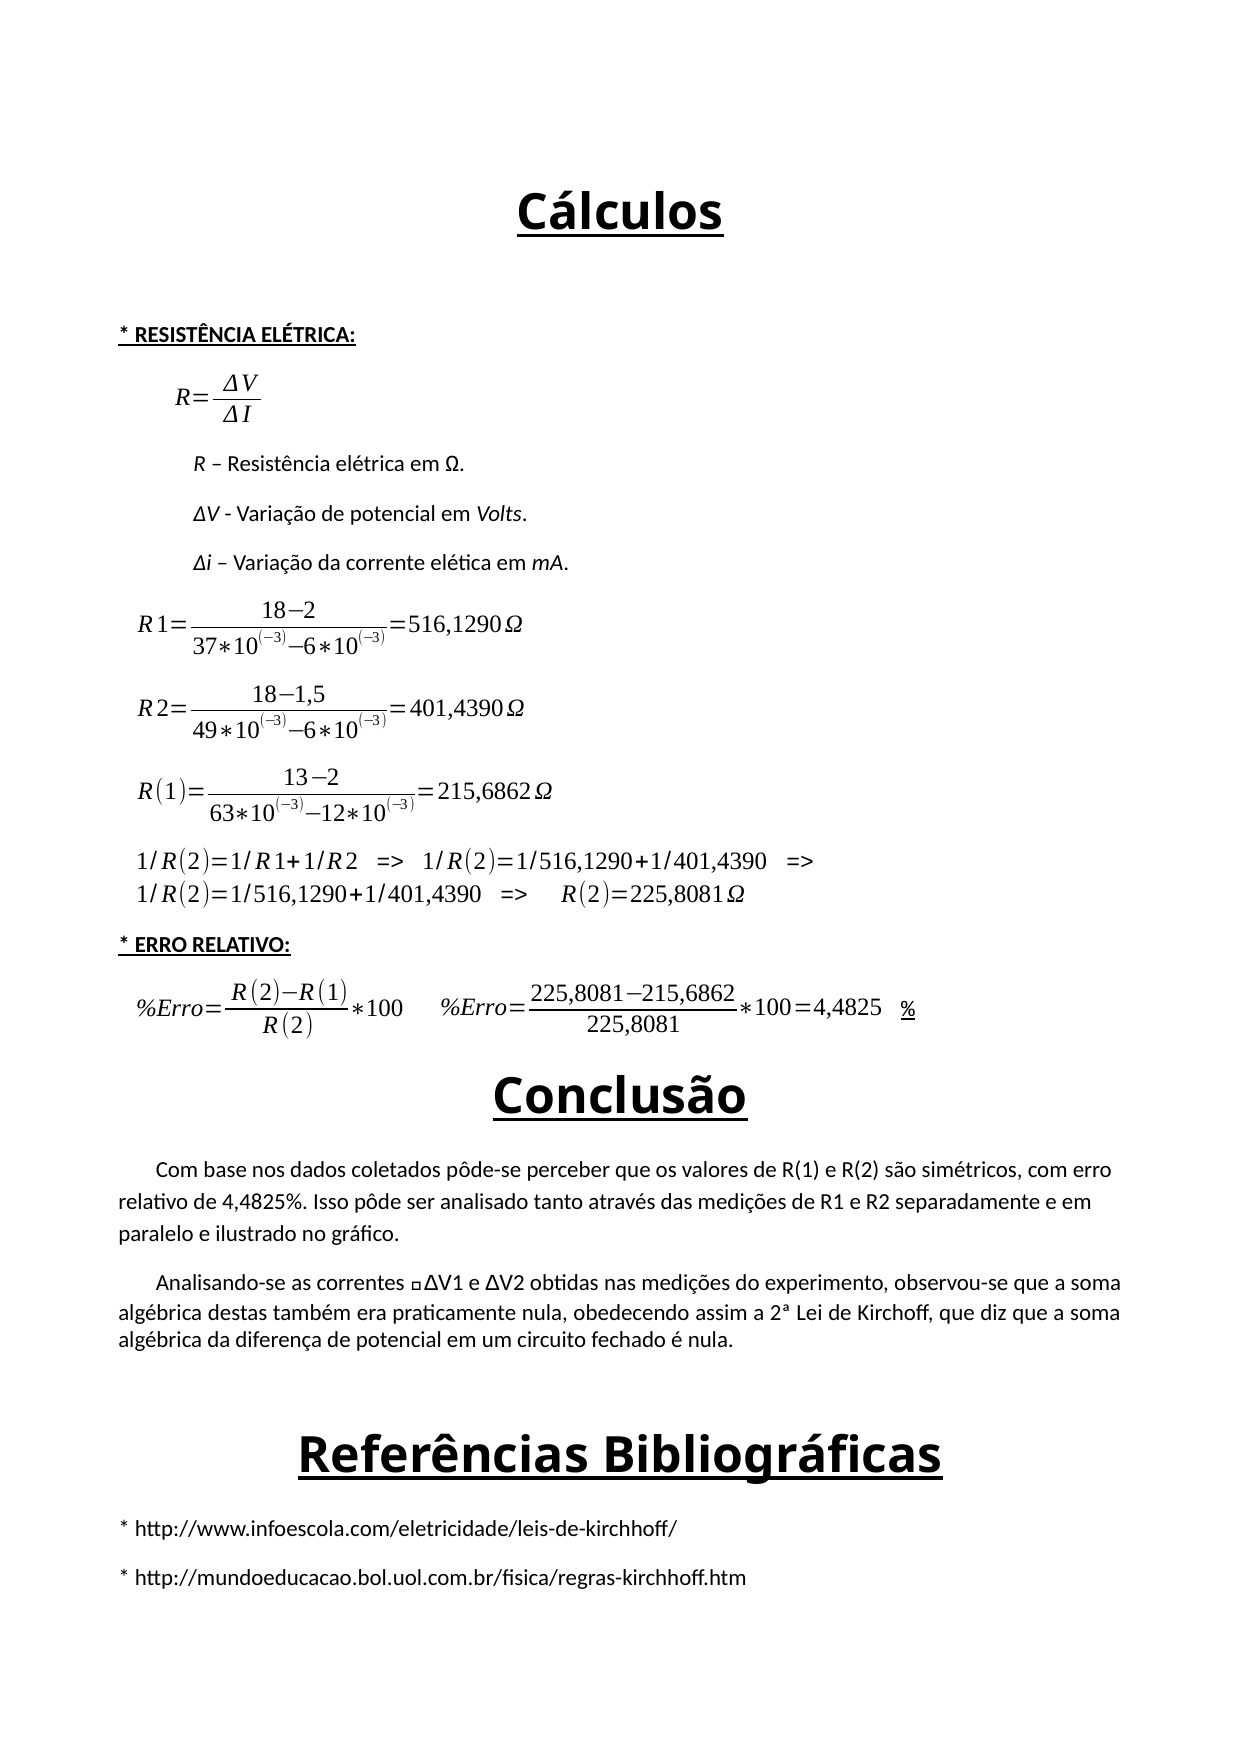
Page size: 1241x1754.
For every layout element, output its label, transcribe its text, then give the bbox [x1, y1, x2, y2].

text Cálculos [118, 176, 1122, 244]
text * RESISTÊNCIA ELÉTRICA: [118, 320, 1122, 348]
text Com base nos dados coletados pôde-se perceber que os valores de R(1) e R(2) são simétricos, com erro relativo de 4,4825%. Isso pôde ser analisado tanto através das medições de R1 e R2 separadamente e em paralelo e ilustrado no gráfico. [118, 1155, 1122, 1248]
text Conclusão [118, 1060, 1122, 1128]
text Analisando-se as correntes ΔV1 e ΔV2 obtidas nas medições do experimento, observou-se que a soma algébrica destas também era praticamente nula, obedecendo assim a 2ª Lei de Kirchoff, que diz que a soma algébrica da diferença de potencial em um circuito fechado é nula. [118, 1268, 1122, 1354]
text * http://www.infoescola.com/eletricidade/leis-de-kirchhoff/ [118, 1514, 1122, 1542]
text % [118, 979, 1122, 1040]
text ΔV - Variação de potencial em Volts. [118, 499, 1122, 527]
text Referências Bibliográficas [118, 1419, 1122, 1487]
text =>=> => [118, 847, 1122, 909]
text * http://mundoeducacao.bol.uol.com.br/fisica/regras-kirchhoff.htm [118, 1563, 1122, 1591]
text R – Resistência elétrica em Ω. [118, 449, 1122, 478]
text * ERRO RELATIVO: [118, 930, 1122, 958]
text Δi – Variação da corrente elética em mA. [118, 548, 1122, 576]
